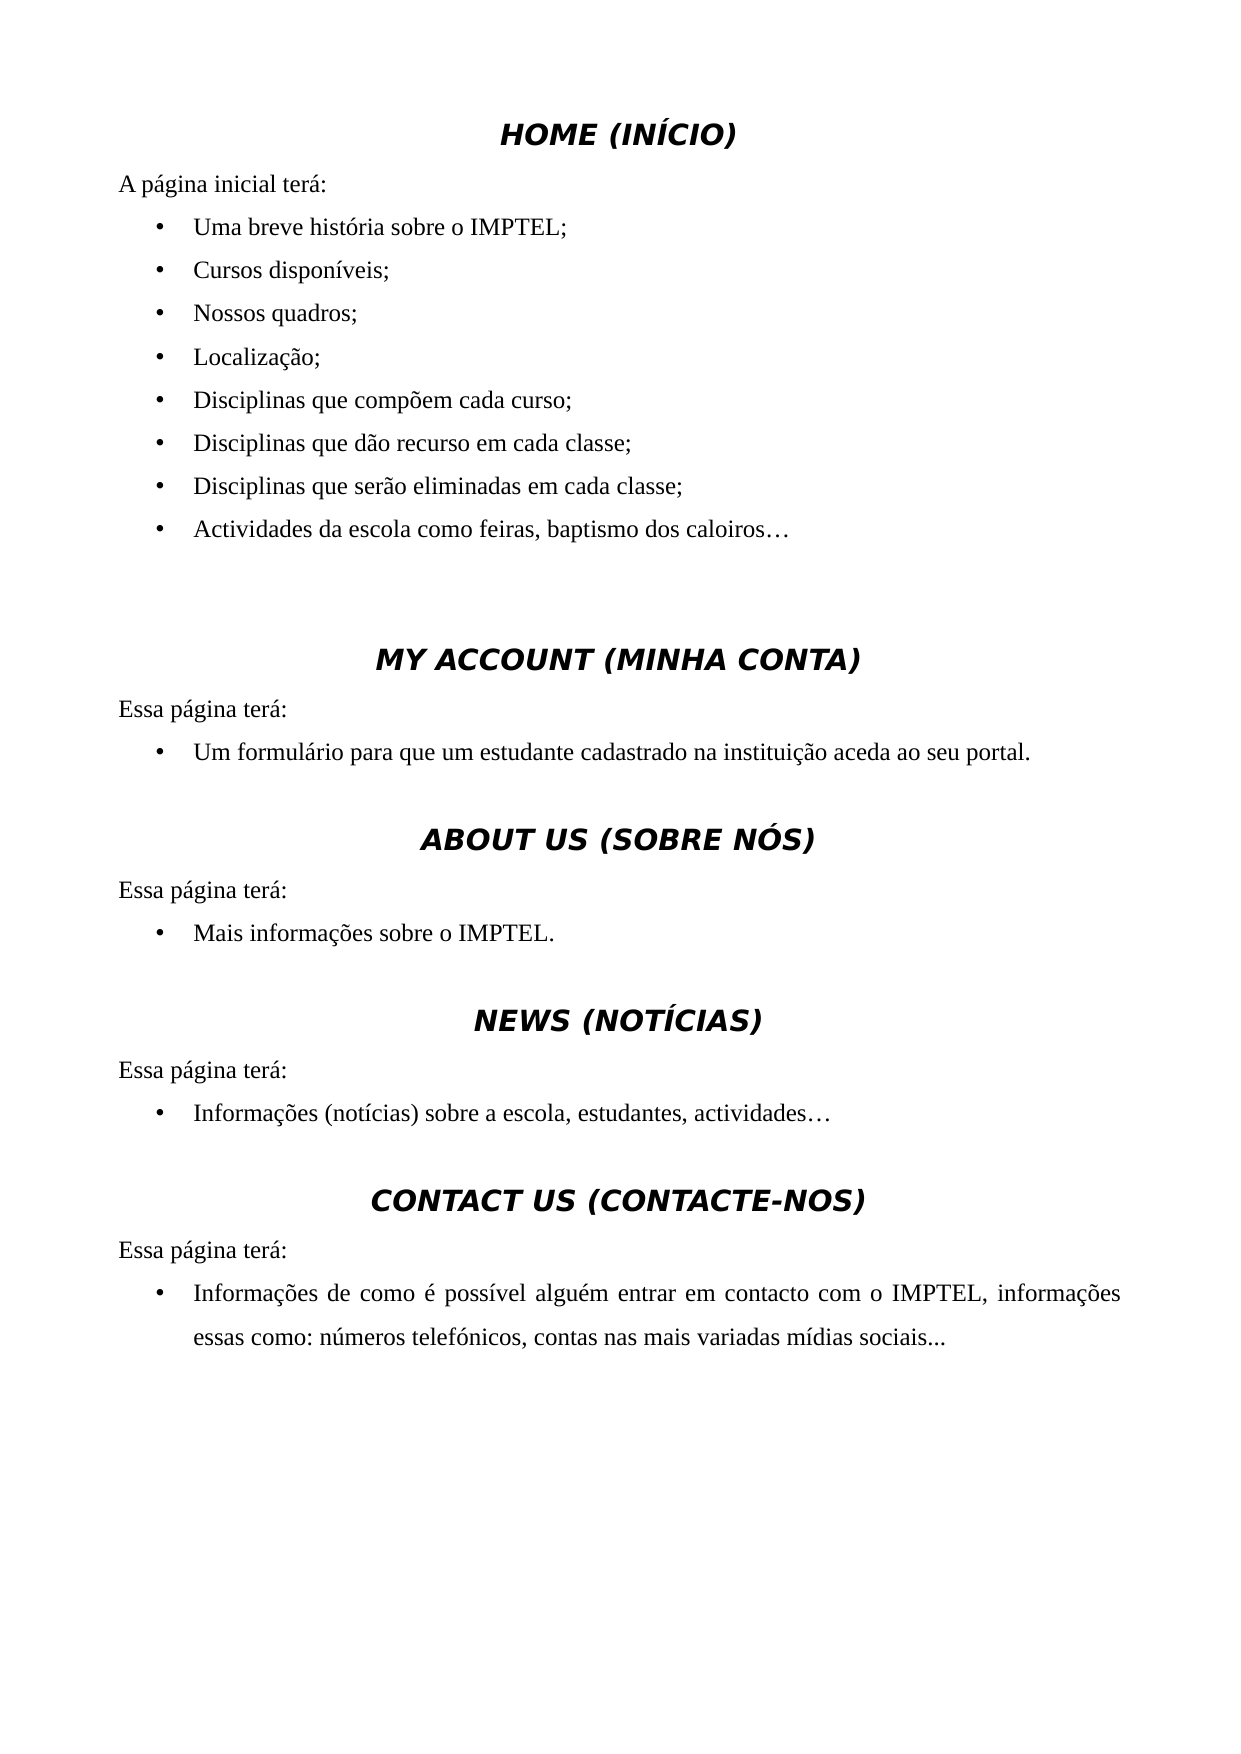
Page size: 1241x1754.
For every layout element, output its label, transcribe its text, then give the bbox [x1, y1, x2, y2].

text ABOUT US (SOBRE NÓS) [118, 824, 1122, 858]
list Cursos disponíveis; [156, 255, 1122, 284]
text Essa página terá: [118, 875, 1122, 903]
text NEWS (NOTÍCIAS) [118, 1004, 1122, 1038]
list Disciplinas que dão recurso em cada classe; [156, 428, 1122, 457]
text A página inicial terá: [118, 169, 1122, 198]
text Essa página terá: [118, 1055, 1122, 1084]
list Informações (notícias) sobre a escola, estudantes, actividades… [156, 1098, 1122, 1127]
text CONTACT US (CONTACTE-NOS) [118, 1184, 1122, 1218]
list Um formulário para que um estudante cadastrado na instituição aceda ao seu portal. [156, 737, 1122, 766]
list Mais informações sobre o IMPTEL. [156, 918, 1122, 947]
text Essa página terá: [118, 694, 1122, 723]
text Essa página terá: [118, 1235, 1122, 1264]
text MY ACCOUNT (MINHA CONTA) [118, 643, 1122, 677]
list Informações de como é possível alguém entrar em contacto com o IMPTEL, informações essas como: números telefónicos, contas nas mais variadas mídias sociais... [156, 1278, 1122, 1350]
list Disciplinas que compõem cada curso; [156, 385, 1122, 413]
text HOME (INÍCIO) [118, 118, 1122, 152]
list Nossos quadros; [156, 298, 1122, 327]
list Localização; [156, 342, 1122, 370]
list Uma breve história sobre o IMPTEL; [156, 212, 1122, 241]
list Disciplinas que serão eliminadas em cada classe; [156, 471, 1122, 500]
list Actividades da escola como feiras, baptismo dos caloiros… [156, 514, 1122, 543]
